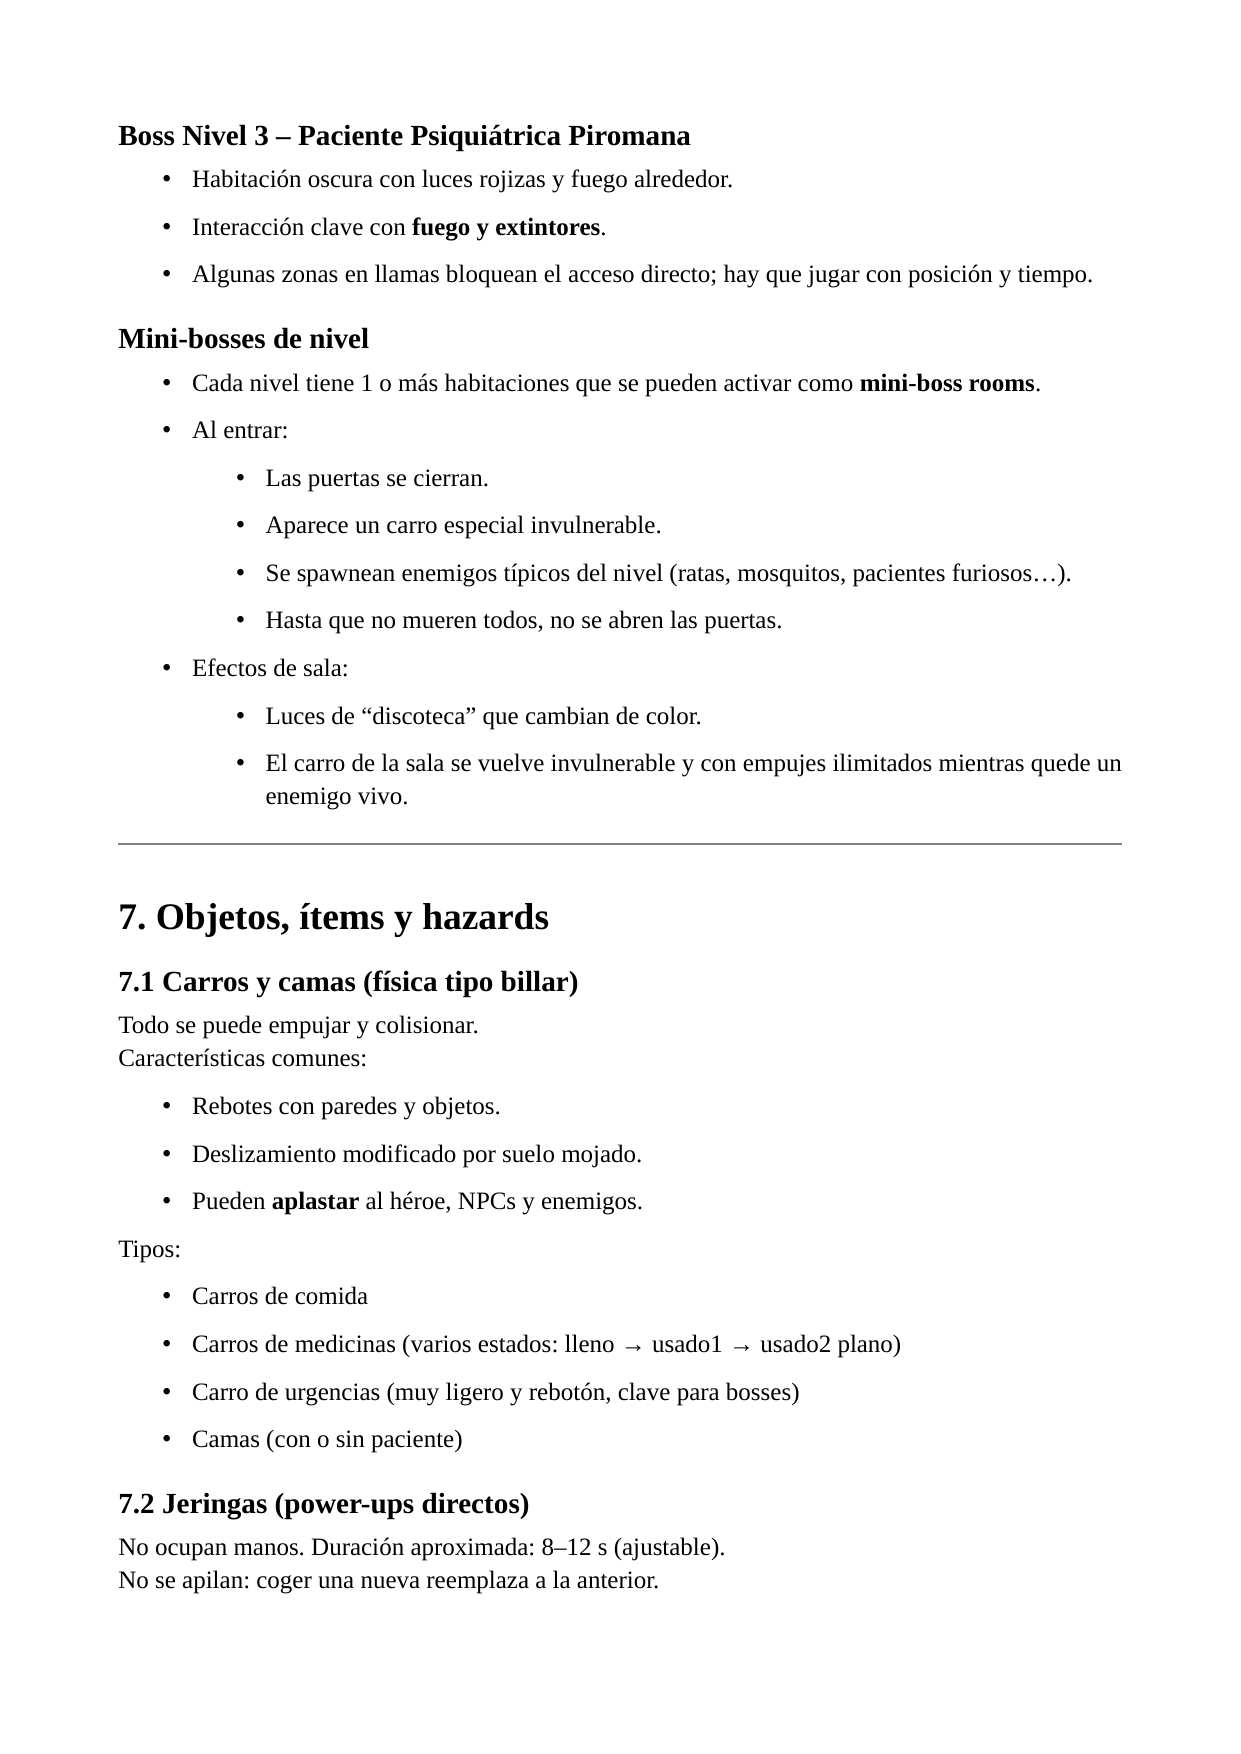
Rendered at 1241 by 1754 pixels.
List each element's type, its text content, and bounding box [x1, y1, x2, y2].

list Luces de “discoteca” que cambian de color. [236, 701, 1122, 729]
list Pueden aplastar al héroe, NPCs y enemigos. [162, 1186, 1122, 1215]
subtitle Boss Nivel 3 – Paciente Psiquiátrica Piromana [118, 118, 1122, 152]
list Camas (con o sin paciente) [162, 1424, 1122, 1453]
list Rebotes con paredes y objetos. [162, 1091, 1122, 1120]
list Interacción clave con fuego y extintores. [162, 212, 1122, 241]
text Tipos: [118, 1234, 1122, 1263]
subtitle 7. Objetos, ítems y hazards [118, 894, 1122, 937]
list Aparece un carro especial invulnerable. [236, 510, 1122, 539]
list Se spawnean enemigos típicos del nivel (ratas, mosquitos, pacientes furiosos…). [236, 558, 1122, 587]
list Deslizamiento modificado por suelo mojado. [162, 1139, 1122, 1167]
text No ocupan manos. Duración aproximada: 8–12 s (ajustable). No se apilan: coger una nueva reemplaza a la anterior. [118, 1532, 1122, 1594]
list Habitación oscura con luces rojizas y fuego alrededor. [162, 164, 1122, 193]
list Carros de medicinas (varios estados: lleno → usado1 → usado2 plano) [162, 1329, 1122, 1358]
list Las puertas se cierran. [236, 463, 1122, 492]
list Hasta que no mueren todos, no se abren las puertas. [236, 606, 1122, 634]
subtitle 7.1 Carros y camas (física tipo billar) [118, 964, 1122, 998]
list Al entrar: [162, 415, 1122, 444]
list Efectos de sala: [162, 653, 1122, 682]
list Cada nivel tiene 1 o más habitaciones que se pueden activar como mini-boss rooms. [162, 368, 1122, 396]
list Carro de urgencias (muy ligero y rebotón, clave para bosses) [162, 1377, 1122, 1405]
text Todo se puede empujar y colisionar. Características comunes: [118, 1010, 1122, 1072]
subtitle Mini-bosses de nivel [118, 322, 1122, 355]
list Algunas zonas en llamas bloquean el acceso directo; hay que jugar con posición y tiempo. [162, 259, 1122, 288]
list Carros de comida [162, 1281, 1122, 1310]
subtitle 7.2 Jeringas (power-ups directos) [118, 1486, 1122, 1520]
list El carro de la sala se vuelve invulnerable y con empujes ilimitados mientras quede un enemigo vivo. [236, 748, 1122, 810]
